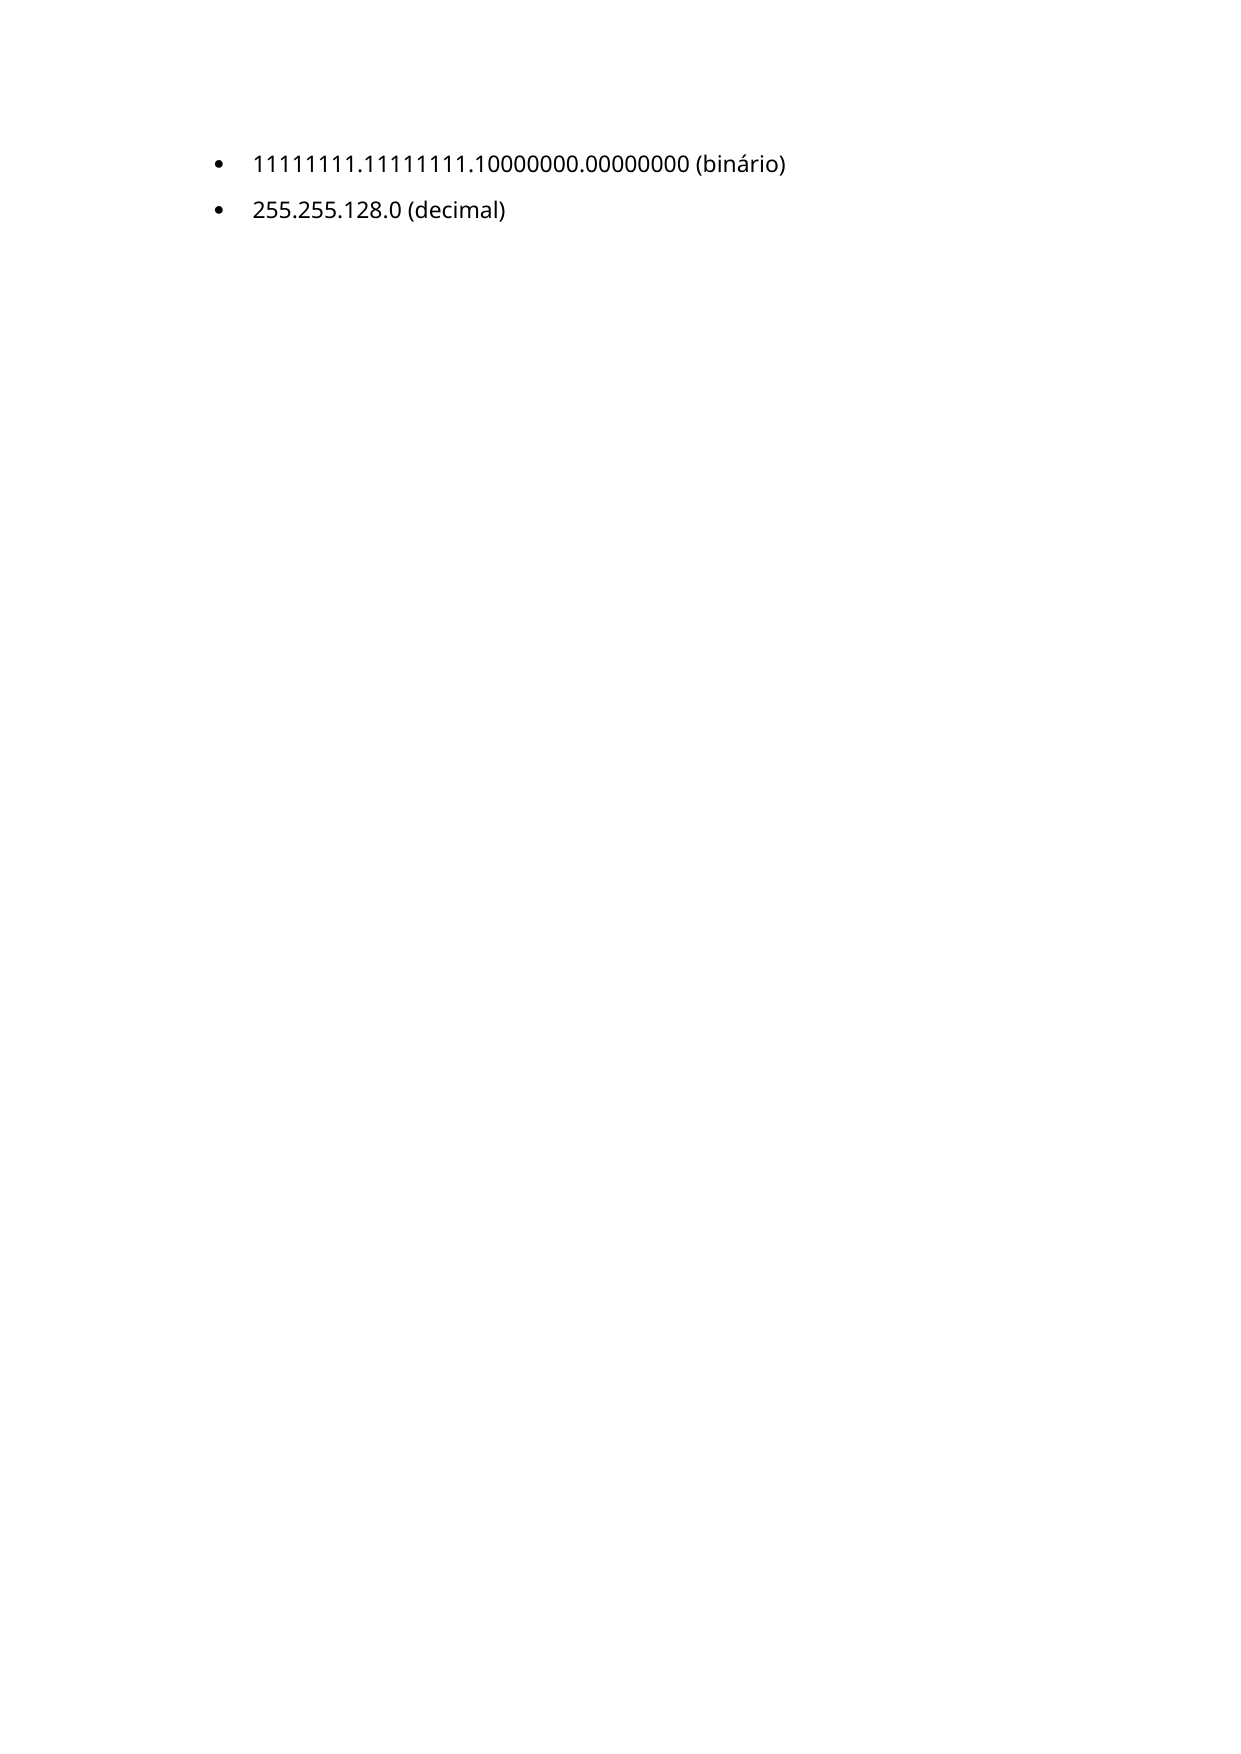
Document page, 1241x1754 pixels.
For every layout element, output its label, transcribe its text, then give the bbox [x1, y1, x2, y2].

list 255.255.128.0 (decimal) [215, 194, 1063, 226]
list 11111111.11111111.10000000.00000000 (binário) [215, 148, 1063, 179]
